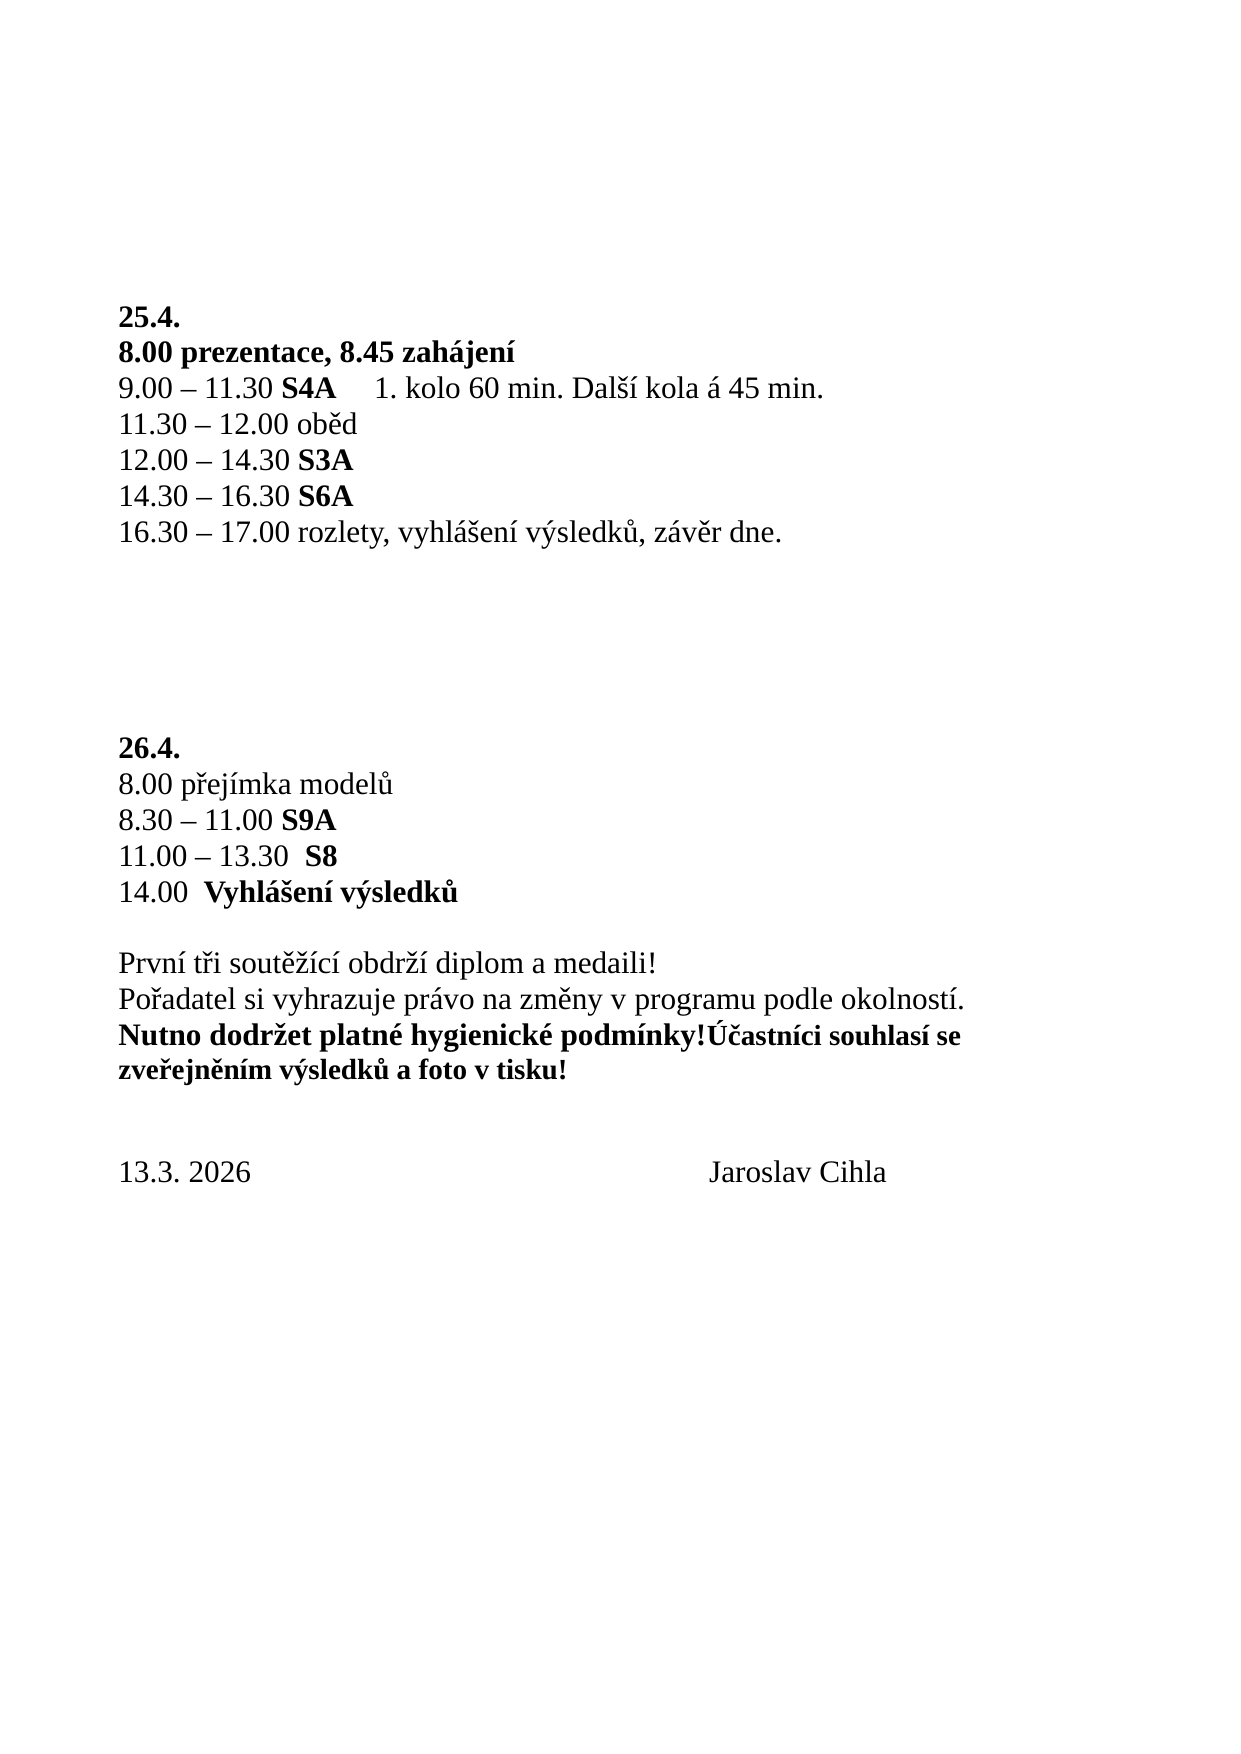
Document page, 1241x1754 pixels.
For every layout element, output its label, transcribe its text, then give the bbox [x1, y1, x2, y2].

text 9.00 – 11.30 S4A 1. kolo 60 min. Další kola á 45 min. [118, 370, 1122, 406]
text První tři soutěžící obdrží diplom a medaili! [118, 945, 1122, 981]
text 8.00 prezentace, 8.45 zahájení [118, 334, 1122, 370]
text 26.4. [118, 729, 1122, 765]
text 14.00 Vyhlášení výsledků [118, 873, 1122, 909]
text 16.30 – 17.00 rozlety, vyhlášení výsledků, závěr dne. [118, 513, 1122, 549]
text 8.00 přejímka modelů [118, 765, 1122, 801]
text 8.30 – 11.00 S9A [118, 801, 1122, 837]
text 14.30 – 16.30 S6A [118, 477, 1122, 513]
text 13.3. 2026 Jaroslav Cihla [118, 1153, 1122, 1189]
text 11.00 – 13.30 S8 [118, 837, 1122, 873]
text Pořadatel si vyhrazuje právo na změny v programu podle okolností. [118, 981, 1122, 1017]
text Nutno dodržet platné hygienické podmínky!Účastníci souhlasí se zveřejněním výsledků a foto v tisku! [118, 1017, 1122, 1086]
text 12.00 – 14.30 S3A [118, 442, 1122, 477]
text 11.30 – 12.00 oběd [118, 406, 1122, 442]
text 25.4. [118, 298, 1122, 334]
